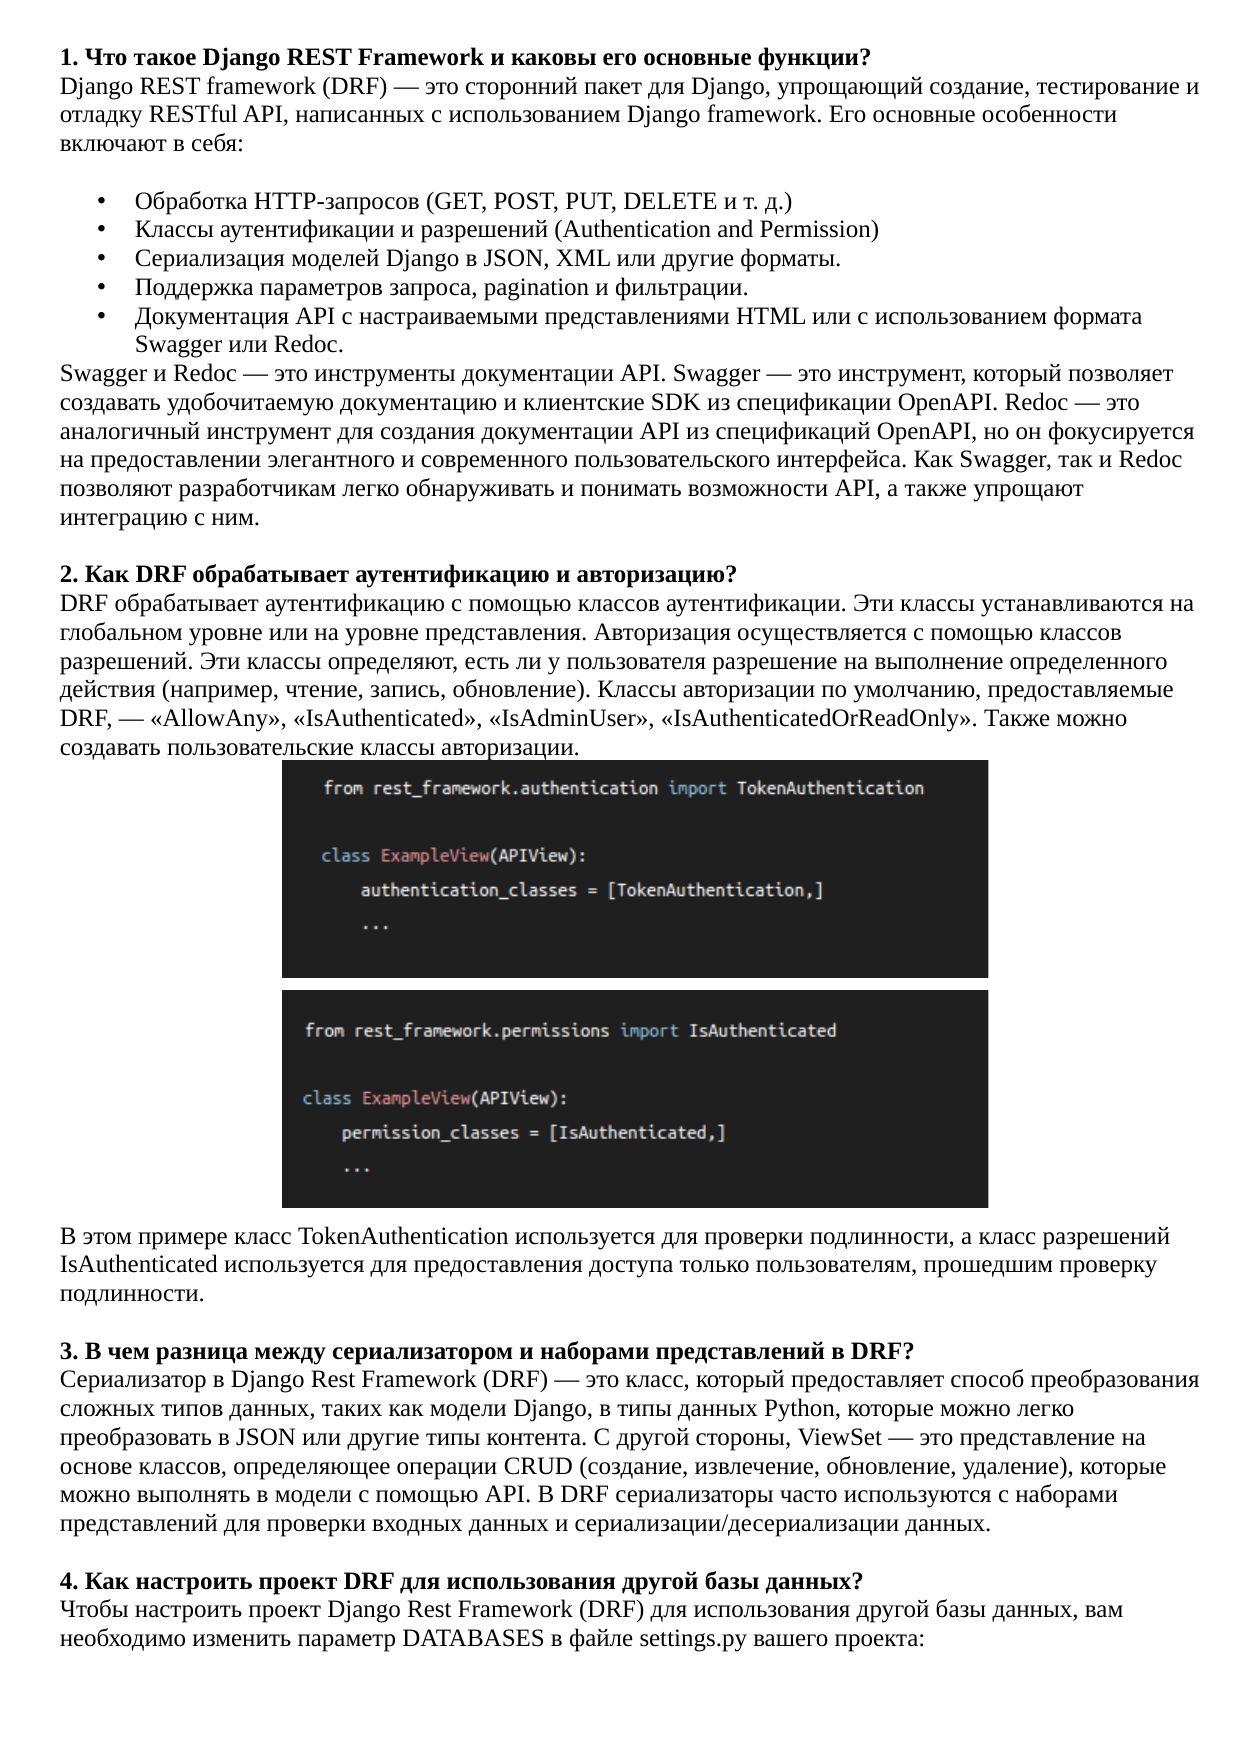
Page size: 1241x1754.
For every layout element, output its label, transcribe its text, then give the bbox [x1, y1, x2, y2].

list Сериализация моделей Django в JSON, XML или другие форматы. [97, 243, 1211, 272]
text Django REST framework (DRF) — это сторонний пакет для Django, упрощающий создание, тестирование и отладку RESTful API, написанных с использованием Django framework. Его основные особенности включают в себя: [59, 71, 1211, 157]
text DRF обрабатывает аутентификацию с помощью классов аутентификации. Эти классы устанавливаются на глобальном уровне или на уровне представления. Авторизация осуществляется с помощью классов разрешений. Эти классы определяют, есть ли у пользователя разрешение на выполнение определенного действия (например, чтение, запись, обновление). Классы авторизации по умолчанию, предоставляемые DRF, — «AllowAny», «IsAuthenticated», «IsAdminUser», «IsAuthenticatedOrReadOnly». Также можно создавать пользовательские классы авторизации. [59, 588, 1211, 761]
text В этом примере класс TokenAuthentication используется для проверки подлинности, а класс разрешений IsAuthenticated используется для предоставления доступа только пользователям, прошедшим проверку подлинности. [59, 1221, 1211, 1307]
list Классы аутентификации и разрешений (Authentication and Permission) [97, 214, 1211, 243]
text 2. Как DRF обрабатывает аутентификацию и авторизацию? [59, 559, 1211, 588]
list Документация API с настраиваемыми представлениями HTML или с использованием формата Swagger или Redoc. [97, 301, 1211, 358]
list Поддержка параметров запроса, pagination и фильтрации. [97, 272, 1211, 301]
text 1. Что такое Django REST Framework и каковы его основные функции? [59, 42, 1211, 71]
text Чтобы настроить проект Django Rest Framework (DRF) для использования другой базы данных, вам необходимо изменить параметр DATABASES в файле settings.py вашего проекта: [59, 1594, 1211, 1652]
list Обработка HTTP-запросов (GET, POST, PUT, DELETE и т. д.) [97, 186, 1211, 214]
text 3. В чем разница между сериализатором и наборами представлений в DRF? [59, 1336, 1211, 1364]
picture [282, 990, 989, 1208]
picture [282, 760, 989, 978]
text Swagger и Redoc — это инструменты документации API. Swagger — это инструмент, который позволяет создавать удобочитаемую документацию и клиентские SDK из спецификации OpenAPI. Redoc — это аналогичный инструмент для создания документации API из спецификаций OpenAPI, но он фокусируется на предоставлении элегантного и современного пользовательского интерфейса. Как Swagger, так и Redoc позволяют разработчикам легко обнаруживать и понимать возможности API, а также упрощают интеграцию с ним. [59, 358, 1211, 531]
text Сериализатор в Django Rest Framework (DRF) — это класс, который предоставляет способ преобразования сложных типов данных, таких как модели Django, в типы данных Python, которые можно легко преобразовать в JSON или другие типы контента. С другой стороны, ViewSet — это представление на основе классов, определяющее операции CRUD (создание, извлечение, обновление, удаление), которые можно выполнять в модели с помощью API. В DRF сериализаторы часто используются с наборами представлений для проверки входных данных и сериализации/десериализации данных. [59, 1364, 1211, 1537]
text 4. Как настроить проект DRF для использования другой базы данных? [59, 1566, 1211, 1594]
